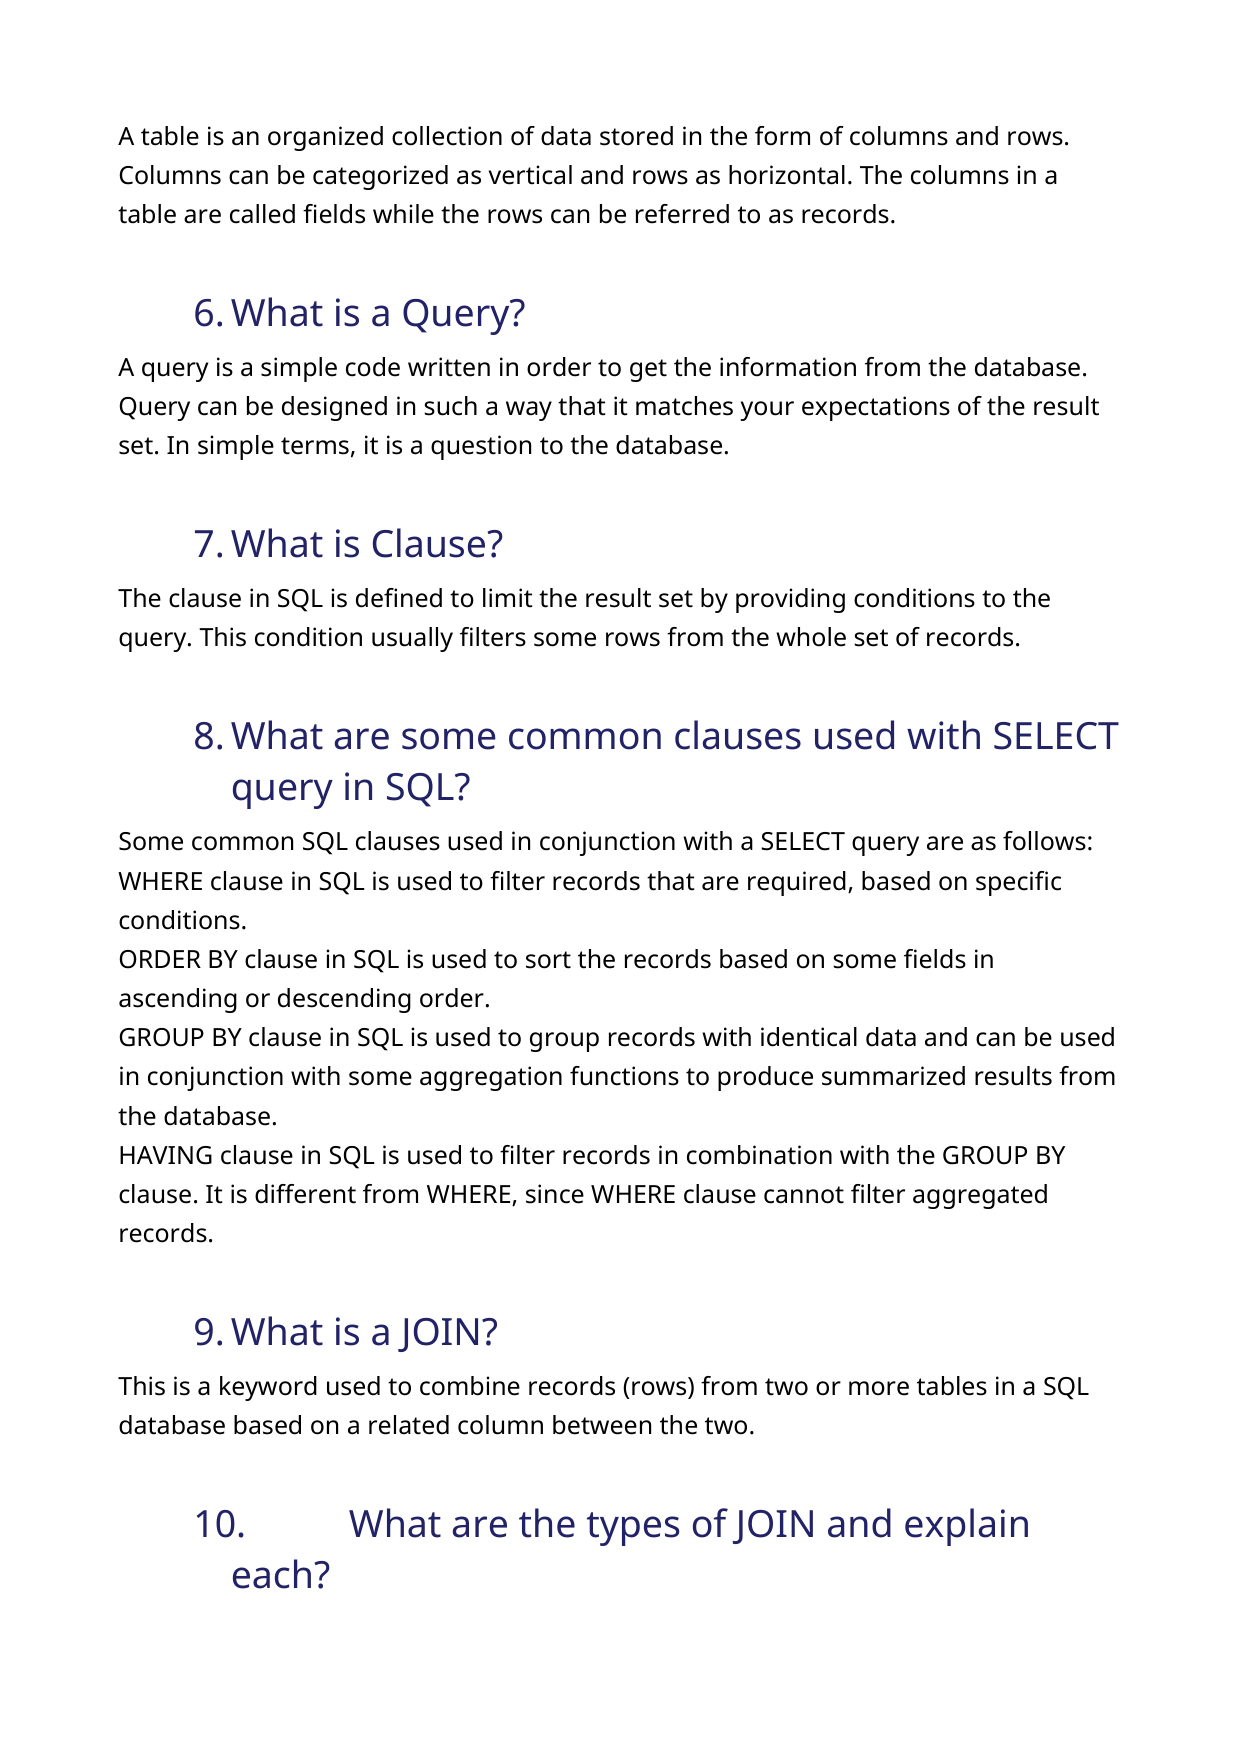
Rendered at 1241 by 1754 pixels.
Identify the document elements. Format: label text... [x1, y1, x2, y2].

subtitle What is Clause? [193, 517, 1122, 568]
text A query is a simple code written in order to get the information from the database. Query can be designed in such a way that it matches your expectations of the result set. In simple terms, it is a question to the database. [118, 349, 1122, 462]
text This is a keyword used to combine records (rows) from two or more tables in a SQL database based on a related column between the two. [118, 1369, 1122, 1442]
subtitle What is a JOIN? [193, 1305, 1122, 1356]
text A table is an organized collection of data stored in the form of columns and rows. Columns can be categorized as vertical and rows as horizontal. The columns in a table are called fields while the rows can be referred to as records. [118, 118, 1122, 231]
subtitle What are some common clauses used with SELECT query in SQL? [193, 709, 1122, 812]
text Some common SQL clauses used in conjunction with a SELECT query are as follows: WHERE clause in SQL is used to filter records that are required, based on specific conditions. ORDER BY clause in SQL is used to sort the records based on some fields in ascending or descending order. GROUP BY clause in SQL is used to group records with identical data and can be used in conjunction with some aggregation functions to produce summarized results from the database. HAVING clause in SQL is used to filter records in combination with the GROUP BY clause. It is different from WHERE, since WHERE clause cannot filter aggregated records. [118, 824, 1122, 1250]
subtitle What are the types of JOIN and explain each? [193, 1497, 1122, 1599]
text The clause in SQL is defined to limit the result set by providing conditions to the query. This condition usually filters some rows from the whole set of records. [118, 581, 1122, 654]
subtitle What is a Query? [193, 286, 1122, 337]
